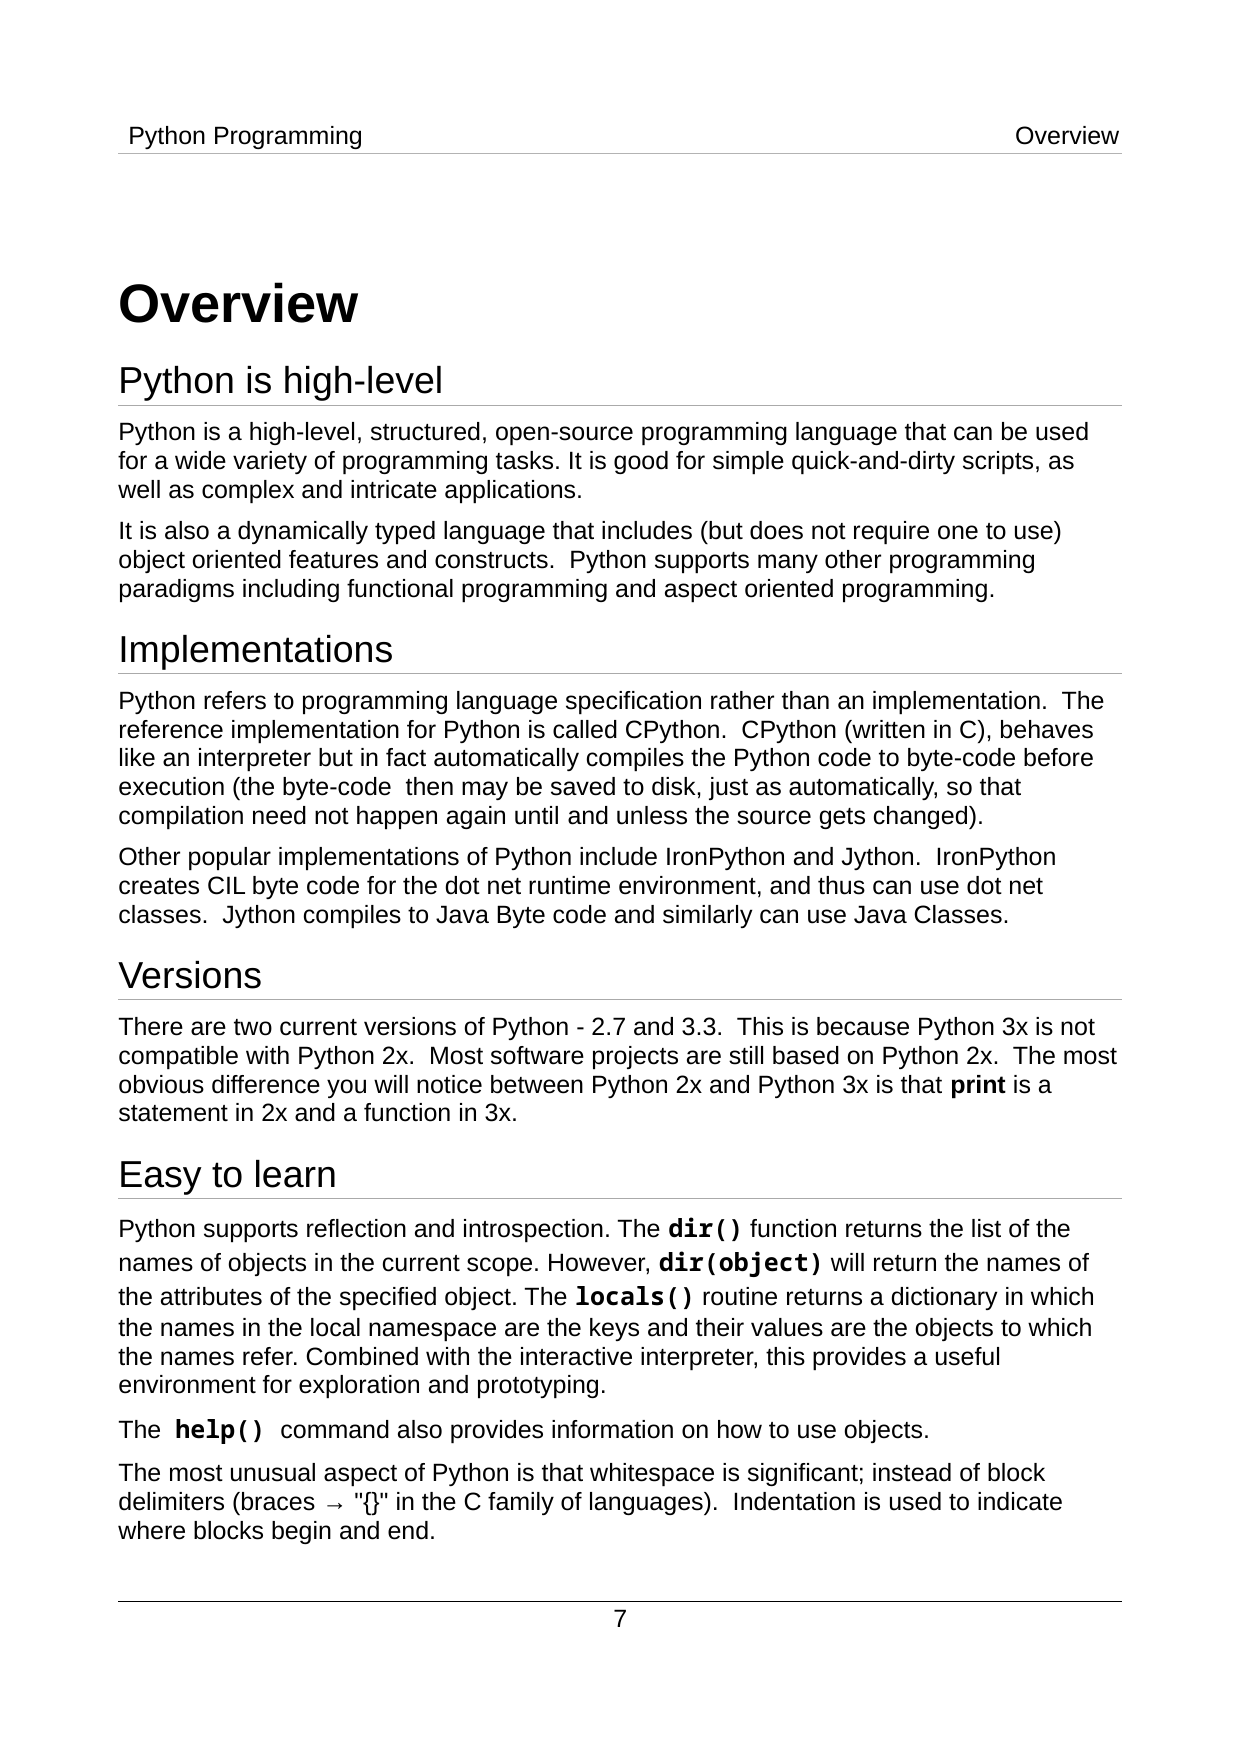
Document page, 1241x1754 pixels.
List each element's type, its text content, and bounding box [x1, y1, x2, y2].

text There are two current versions of Python - 2.7 and 3.3. This is because Python 3x is not compatible with Python 2x. Most software projects are still based on Python 2x. The most obvious difference you will notice between Python 2x and Python 3x is that print is a statement in 2x and a function in 3x. [118, 1012, 1122, 1127]
text Other popular implementations of Python include IronPython and Jython. IronPython creates CIL byte code for the dot net runtime environment, and thus can use dot net classes. Jython compiles to Java Byte code and similarly can use Java Classes. [118, 842, 1122, 928]
subtitle Easy to learn [118, 1152, 1122, 1198]
subtitle Implementations [118, 627, 1122, 673]
subtitle Versions [118, 953, 1122, 999]
subtitle Python is high-level [118, 359, 1122, 405]
text The most unusual aspect of Python is that whitespace is significant; instead of block delimiters (braces → "{}" in the C family of languages). Indentation is used to indicate where blocks begin and end. [118, 1458, 1122, 1544]
text Python is a high-level, structured, open-source programming language that can be used for a wide variety of programming tasks. It is good for simple quick-and-dirty scripts, as well as complex and intricate applications. [118, 417, 1122, 503]
text Python supports reflection and introspection. The dir() function returns the list of the names of objects in the current scope. However, dir(object) will return the names of the attributes of the specified object. The locals() routine returns a dictionary in which the names in the local namespace are the keys and their values are the objects to which the names refer. Combined with the interactive interpreter, this provides a useful environment for exploration and prototyping. [118, 1211, 1122, 1399]
text It is also a dynamically typed language that includes (but does not require one to use) object oriented features and constructs. Python supports many other programming paradigms including functional programming and aspect oriented programming. [118, 516, 1122, 602]
text Python refers to programming language specification rather than an implementation. The reference implementation for Python is called CPython. CPython (written in C), behaves like an interpreter but in fact automatically compiles the Python code to byte-code before execution (the byte-code then may be saved to disk, just as automatically, so that compilation need not happen again until and unless the source gets changed). [118, 686, 1122, 830]
text The help() command also provides information on how to use objects. [118, 1412, 1122, 1446]
subtitle Overview [118, 271, 1122, 334]
